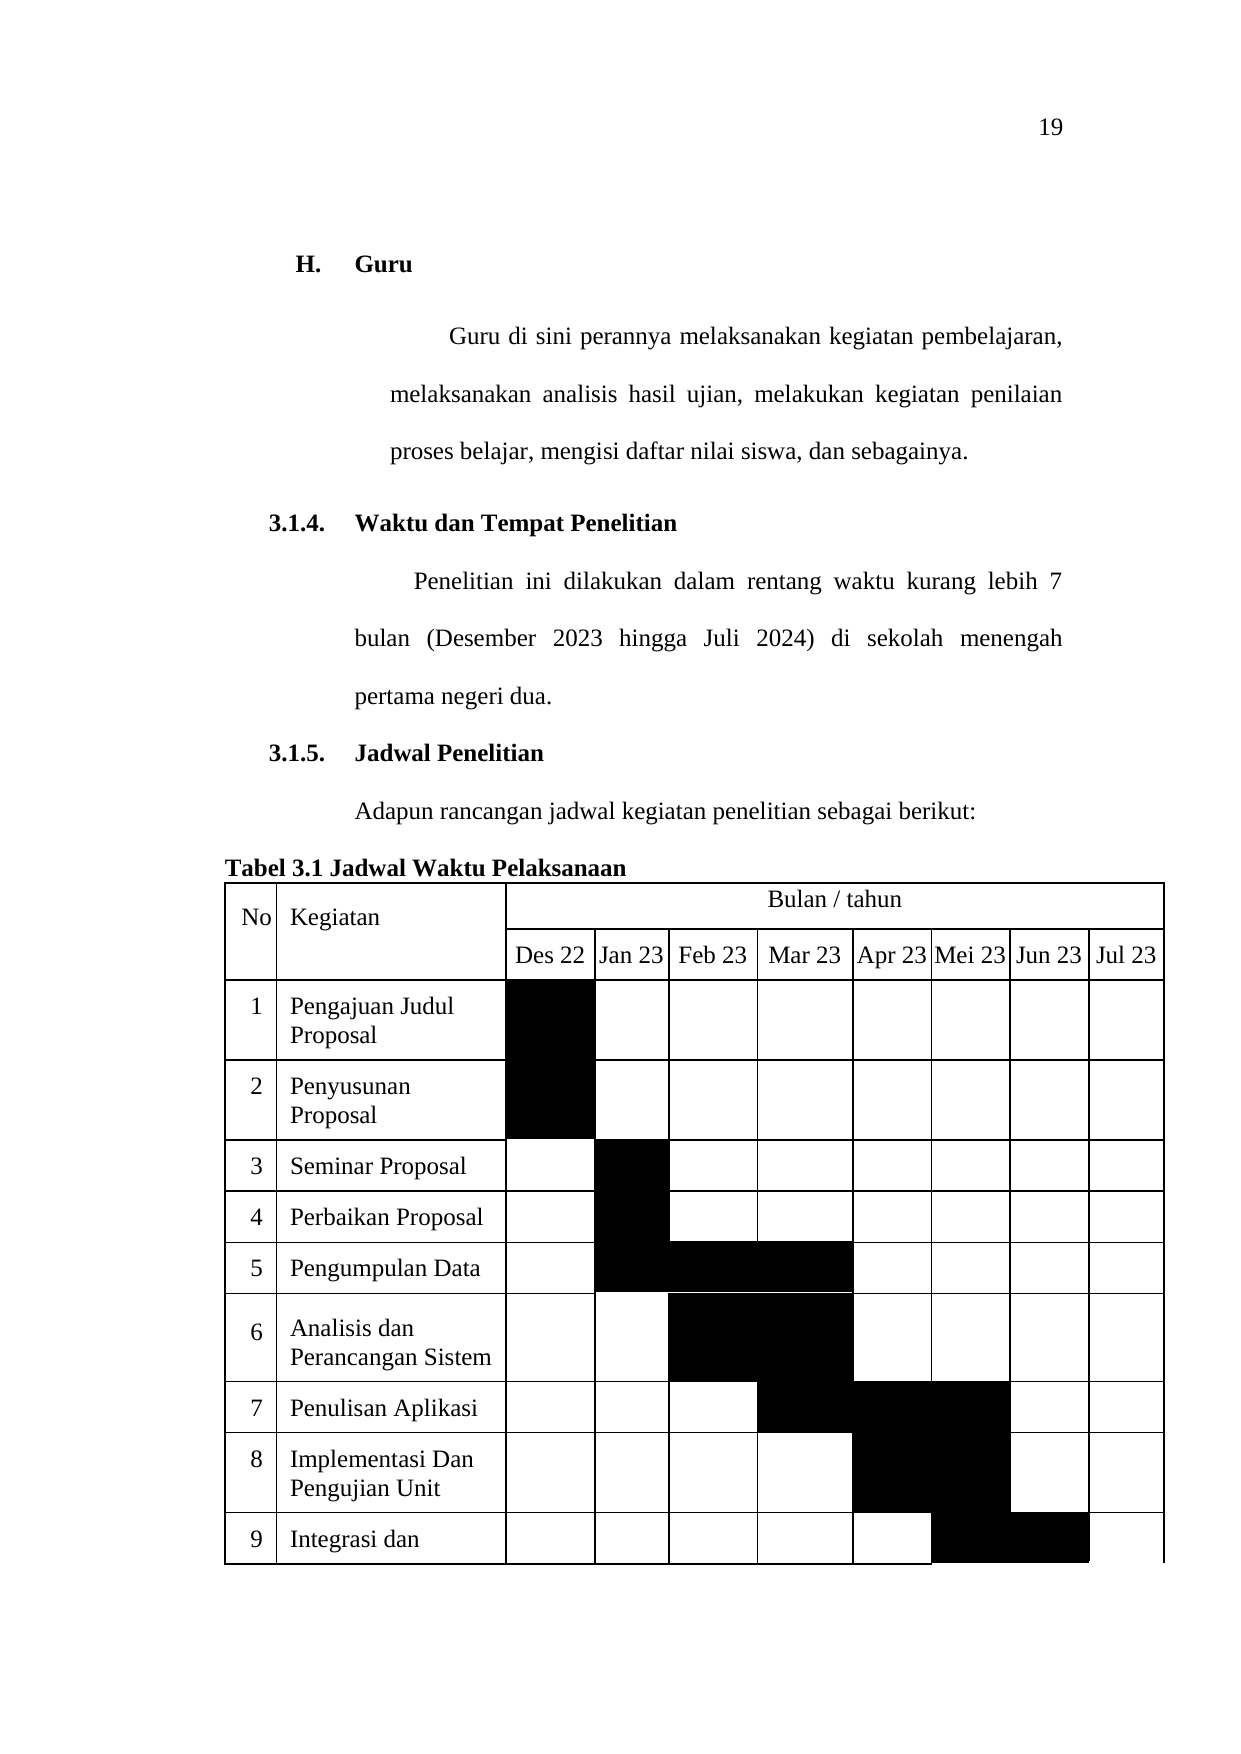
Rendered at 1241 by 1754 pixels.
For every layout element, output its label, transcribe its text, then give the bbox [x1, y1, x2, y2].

table_cell Seminar Proposal [277, 1141, 505, 1190]
table_header No [226, 884, 276, 979]
table_cell [596, 1141, 668, 1241]
table_cell Jul 23 [1090, 930, 1163, 979]
table_cell [1011, 1243, 1088, 1292]
table_cell [758, 1513, 852, 1563]
table_cell [670, 1192, 757, 1241]
table_cell Des 22 [507, 930, 594, 979]
table_cell [854, 981, 931, 1059]
table_cell [932, 1141, 1009, 1190]
table_cell [507, 1243, 594, 1292]
table_cell [1011, 1192, 1088, 1241]
table_cell [596, 1513, 668, 1563]
table_cell Integrasi dan [277, 1513, 505, 1563]
table_cell Jan 23 [596, 930, 668, 979]
table_cell [670, 1293, 852, 1381]
table_cell [758, 1061, 852, 1139]
table_cell Mei 23 [932, 930, 1009, 979]
table_cell [932, 1294, 1009, 1381]
table_cell [670, 1061, 757, 1139]
table_cell [1011, 1061, 1088, 1139]
table_cell [596, 981, 668, 1059]
table_cell [670, 981, 757, 1059]
table_cell [1089, 1513, 1163, 1563]
table_cell 6 [226, 1294, 276, 1381]
table_cell 4 [226, 1192, 276, 1241]
table_cell Pengumpulan Data [277, 1243, 505, 1292]
table_cell [596, 1433, 668, 1512]
table_cell Feb 23 [670, 930, 757, 979]
table_cell [1090, 1061, 1163, 1139]
table_cell [758, 1433, 852, 1512]
table_cell [670, 1141, 757, 1190]
table_cell Perbaikan Proposal [277, 1192, 505, 1241]
text Guru di sini perannya melaksanakan kegiatan pembelajaran, melaksanakan analisis hasil ujian, melakukan kegiatan penilaian proses belajar, mengisi daftar nilai siswa, dan sebagainya. [390, 321, 1063, 465]
table_cell [1011, 981, 1088, 1059]
table_cell [507, 981, 594, 1139]
table_cell Penyusunan Proposal [277, 1061, 505, 1139]
table_cell [1011, 1433, 1088, 1512]
table_cell [1090, 981, 1163, 1059]
table_cell Analisis dan Perancangan Sistem [277, 1294, 505, 1381]
subtitle Penelitian ini dilakukan dalam rentang waktu kurang lebih 7 bulan (Desember 2023 hingga Juli 2024) di sekolah menengah pertama negeri dua. [354, 566, 1063, 710]
table_cell 7 [226, 1382, 276, 1432]
table_cell Apr 23 [854, 930, 931, 979]
table_cell 9 [226, 1513, 276, 1563]
table_cell [854, 1192, 931, 1241]
table_cell [854, 1061, 931, 1139]
table_cell [1090, 1294, 1163, 1381]
table_cell [507, 1382, 594, 1432]
table_cell [507, 1139, 594, 1190]
table_cell [1090, 1382, 1163, 1432]
table_cell [1090, 1141, 1163, 1190]
table_cell [1011, 1294, 1088, 1381]
table_cell [932, 1243, 1009, 1292]
table_cell [1090, 1192, 1163, 1241]
table_cell [507, 1294, 594, 1381]
subtitle Tabel 3.1 Jadwal Waktu Pelaksanaan [224, 853, 1063, 882]
table_cell [758, 1381, 1009, 1432]
table_header Bulan / tahun [507, 884, 1163, 928]
table_cell [932, 981, 1009, 1059]
table_cell [507, 1433, 594, 1512]
table_cell [670, 1513, 757, 1563]
table_cell [932, 1512, 1089, 1563]
table_cell Penulisan Aplikasi [277, 1382, 505, 1432]
table_cell [507, 1192, 594, 1241]
table_cell [854, 1294, 931, 1381]
table_cell [1090, 1433, 1163, 1512]
table_cell [854, 1141, 931, 1190]
table_cell 1 [226, 981, 276, 1059]
table_cell 2 [226, 1061, 276, 1139]
table_cell [1011, 1382, 1088, 1432]
table_cell 3 [226, 1141, 276, 1190]
subtitle Waktu dan Tempat Penelitian [325, 508, 1063, 537]
table_cell [670, 1382, 757, 1432]
table_cell [932, 1061, 1009, 1139]
table_cell [670, 1433, 757, 1512]
table_cell [932, 1192, 1009, 1241]
table_cell [507, 1513, 594, 1563]
table_cell [596, 1293, 668, 1381]
table_cell [596, 1382, 668, 1432]
table_cell [758, 1141, 852, 1190]
table_cell 8 [226, 1433, 276, 1512]
table_cell 5 [226, 1243, 276, 1292]
list Guru [295, 249, 1063, 278]
table_header Kegiatan [277, 884, 505, 979]
table_cell [596, 1241, 852, 1292]
table_cell [758, 1192, 852, 1241]
table_cell [1011, 1141, 1088, 1190]
table_cell Implementasi Dan Pengujian Unit [277, 1433, 505, 1512]
table_cell [596, 1061, 668, 1139]
table_cell [854, 1432, 1009, 1512]
table_cell Pengajuan Judul Proposal [277, 981, 505, 1059]
table_cell [1090, 1243, 1163, 1292]
subtitle Jadwal Penelitian [325, 738, 1063, 767]
table_cell [854, 1513, 931, 1563]
table_cell Mar 23 [758, 930, 852, 979]
table_cell [758, 981, 852, 1059]
table_cell Jun 23 [1011, 930, 1088, 979]
table_cell [854, 1243, 931, 1292]
subtitle Adapun rancangan jadwal kegiatan penelitian sebagai berikut: [295, 796, 1063, 825]
